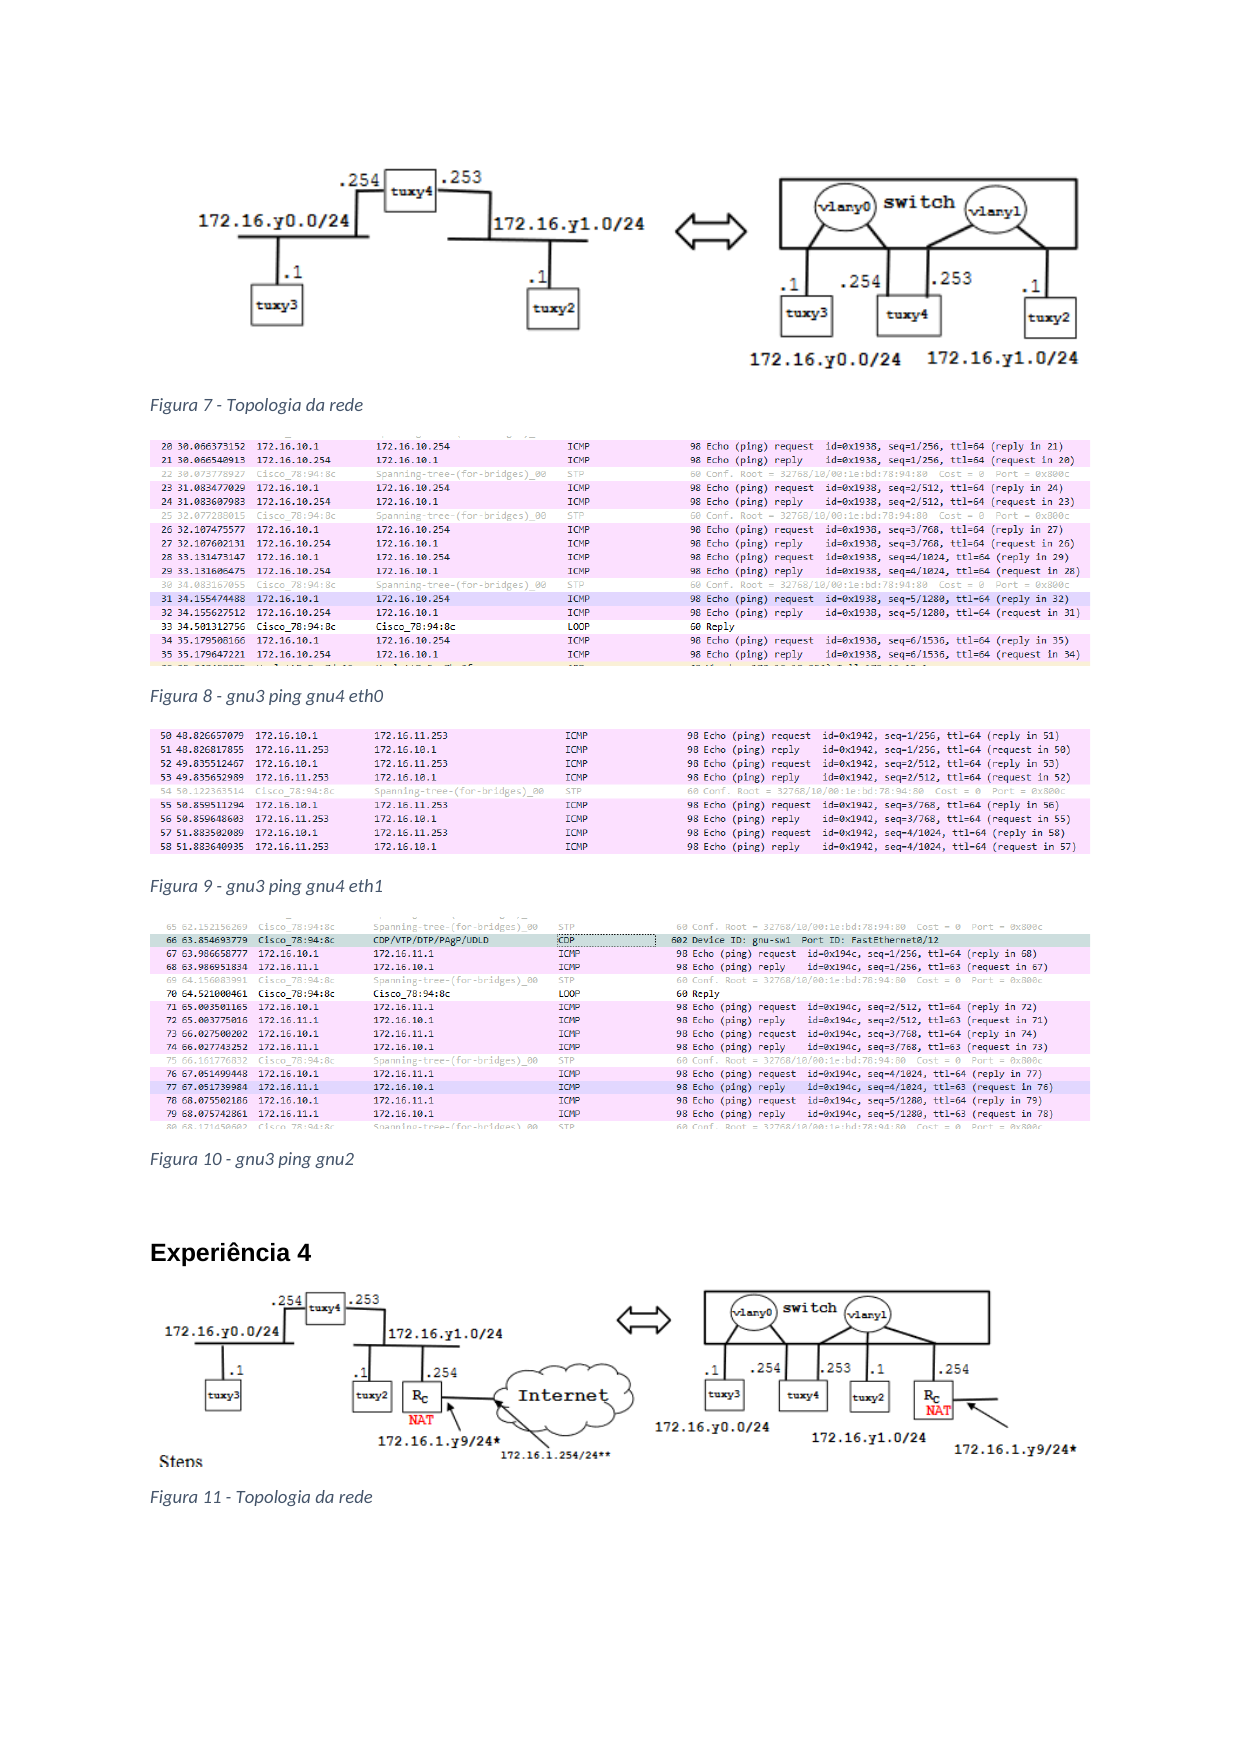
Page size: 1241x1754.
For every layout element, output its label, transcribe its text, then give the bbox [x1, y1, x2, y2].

text Figura 8 - gnu3 ping gnu4 eth0 [150, 684, 1090, 707]
text Figura 7 - Topologia da rede [150, 393, 1090, 416]
text Figura 11 - Topologia da rede [150, 1485, 1090, 1508]
text Experiência 4 [150, 1238, 1090, 1266]
text Figura 10 - gnu3 ping gnu2 [150, 1147, 1090, 1170]
text Figura 9 - gnu3 ping gnu4 eth1 [150, 874, 1090, 897]
